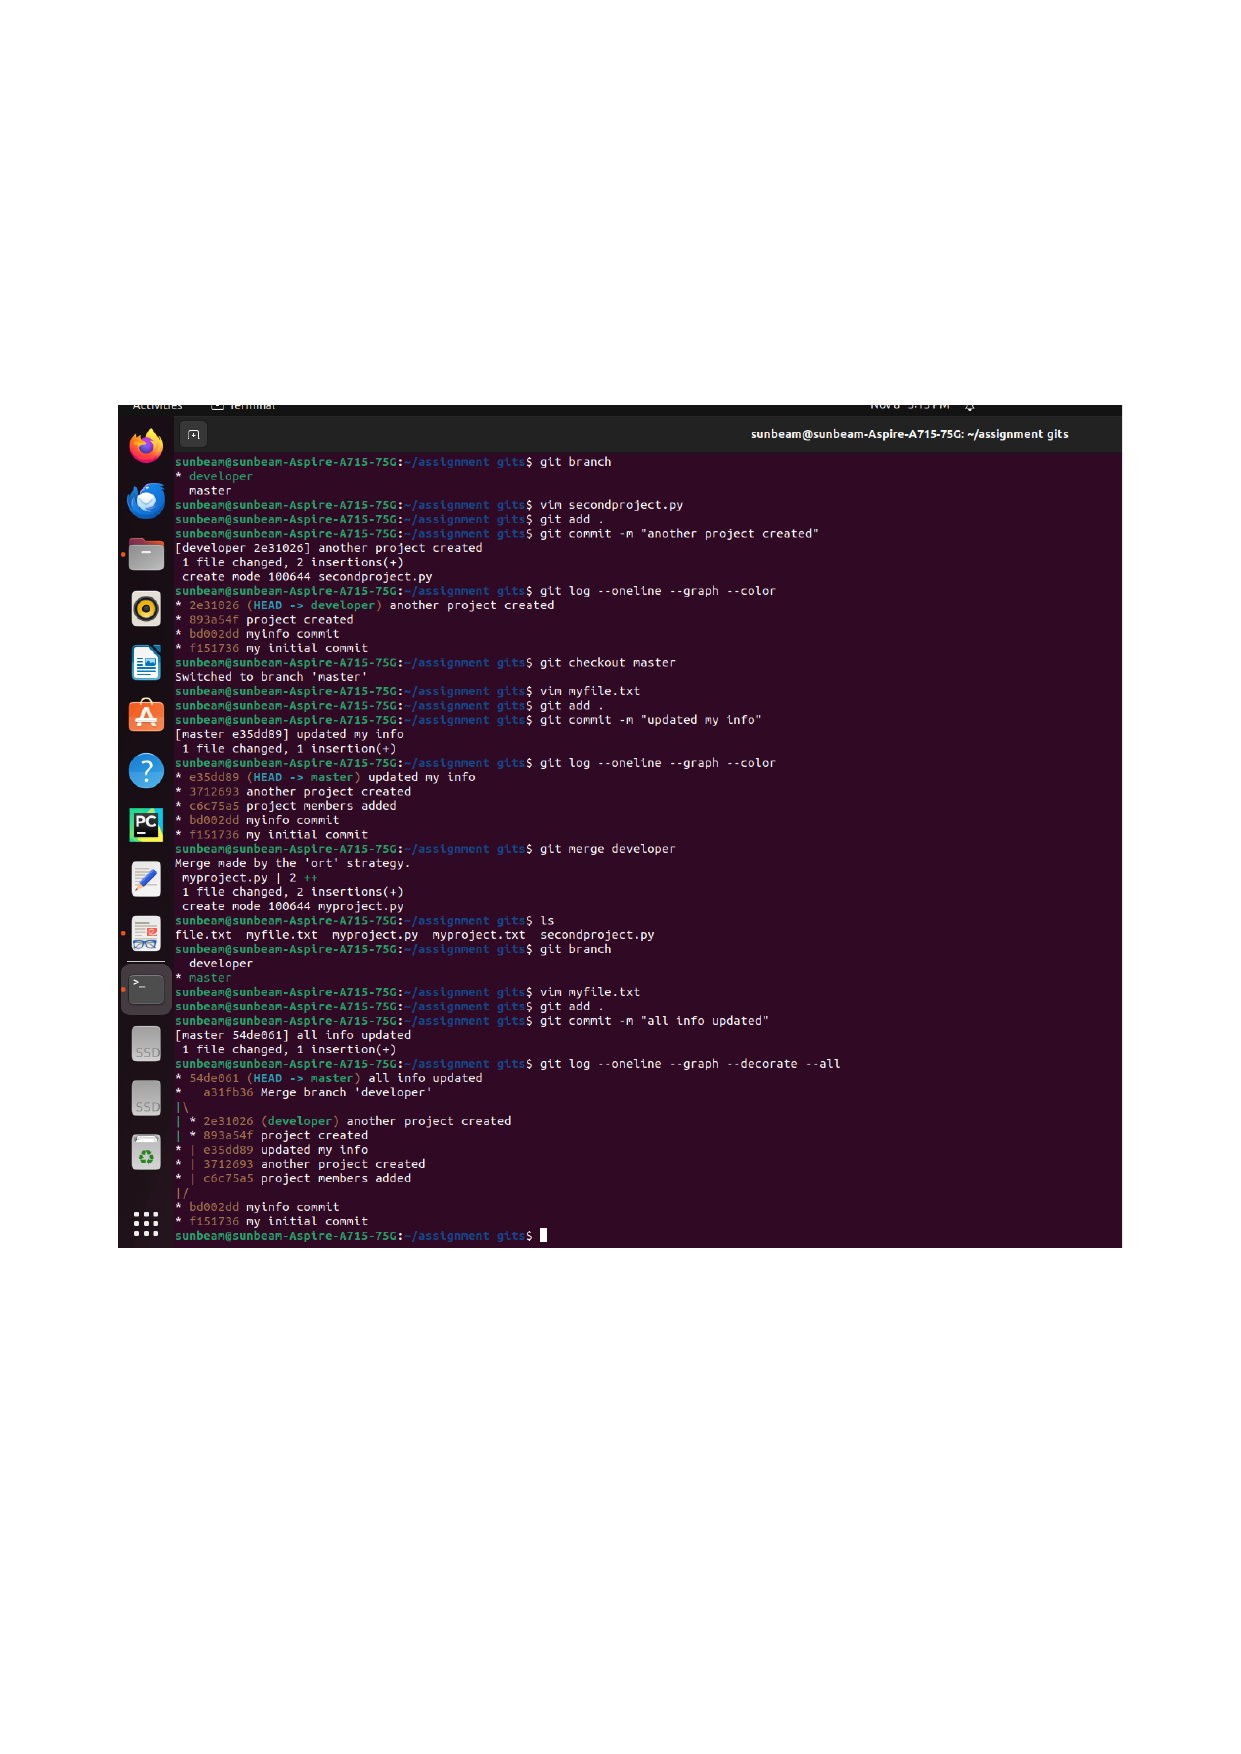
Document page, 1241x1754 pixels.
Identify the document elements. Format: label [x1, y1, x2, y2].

picture [118, 405, 1123, 1248]
